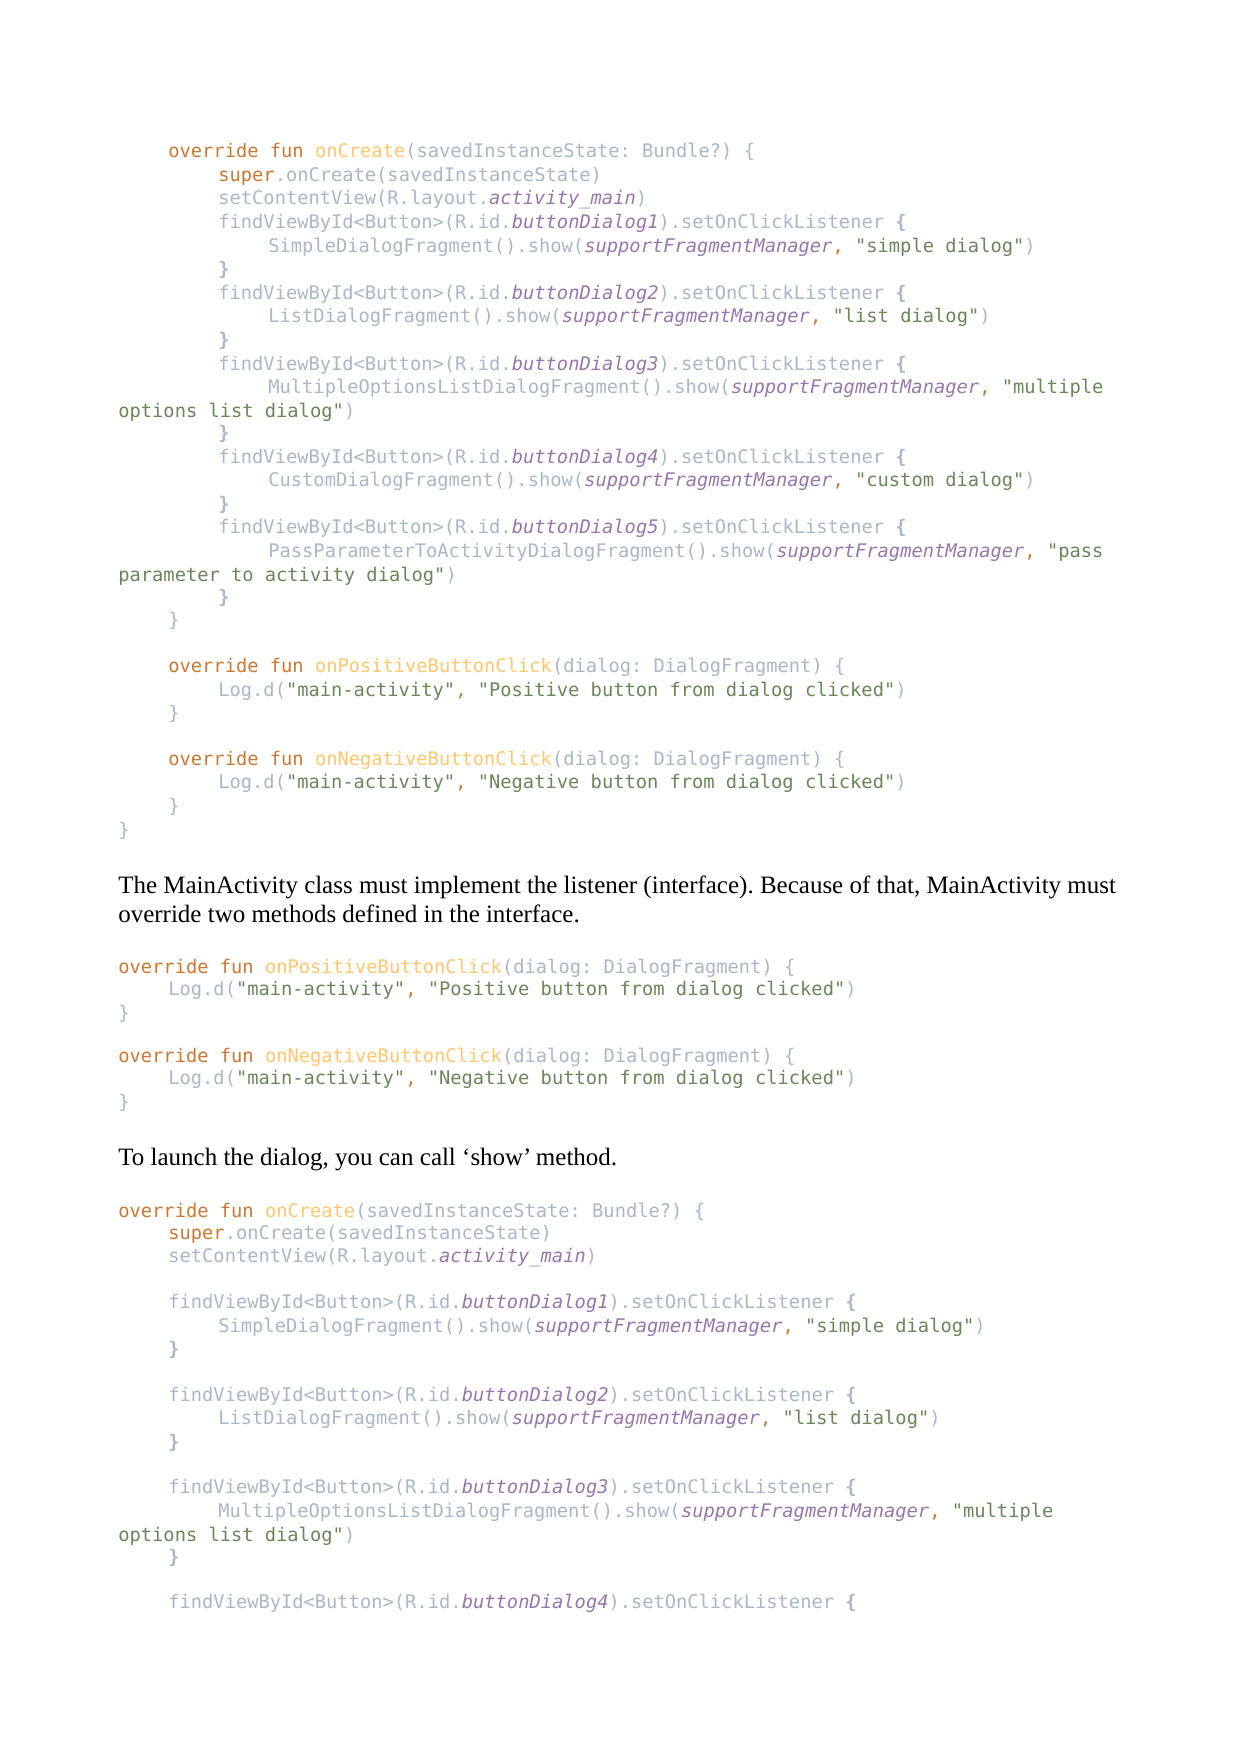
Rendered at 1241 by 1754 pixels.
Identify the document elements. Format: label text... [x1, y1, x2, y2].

text MultipleOptionsListDialogFragment().show(supportFragmentManager, "multiple options list dialog") [118, 1500, 1122, 1546]
text } [118, 1546, 1122, 1569]
text Log.d("main-activity", "Positive button from dialog clicked") [118, 978, 1122, 1002]
text findViewById<Button>(R.id.buttonDialog4).setOnClickListener { [118, 1591, 1122, 1615]
text findViewById<Button>(R.id.buttonDialog1).setOnClickListener { [118, 1291, 1122, 1314]
text SimpleDialogFragment().show(supportFragmentManager, "simple dialog") [118, 1314, 1122, 1338]
text To launch the dialog, you can call ‘show’ method. [118, 1142, 1122, 1171]
text findViewById<Button>(R.id.buttonDialog2).setOnClickListener { [118, 282, 1122, 306]
text Log.d("main-activity", "Positive button from dialog clicked") [118, 678, 1122, 702]
text findViewById<Button>(R.id.buttonDialog3).setOnClickListener { [118, 1477, 1122, 1500]
text setContentView(R.layout.activity_main) [118, 187, 1122, 211]
text } [118, 329, 1122, 353]
text } [118, 1431, 1122, 1455]
text } [118, 1338, 1122, 1362]
text } [118, 609, 1122, 633]
text super.onCreate(savedInstanceState) [118, 1222, 1122, 1245]
text override fun onNegativeButtonClick(dialog: DialogFragment) { [118, 1046, 1122, 1067]
text super.onCreate(savedInstanceState) [118, 164, 1122, 187]
text Log.d("main-activity", "Negative button from dialog clicked") [118, 771, 1122, 795]
text Log.d("main-activity", "Negative button from dialog clicked") [118, 1067, 1122, 1091]
text } [118, 702, 1122, 726]
text override fun onCreate(savedInstanceState: Bundle?) { [118, 140, 1122, 164]
text The MainActivity class must implement the listener (interface). Because of that, MainActivity must override two methods defined in the interface. [118, 870, 1122, 927]
text override fun onPositiveButtonClick(dialog: DialogFragment) { [118, 956, 1122, 978]
text override fun onPositiveButtonClick(dialog: DialogFragment) { [118, 655, 1122, 678]
text setContentView(R.layout.activity_main) [118, 1245, 1122, 1269]
text } [118, 493, 1122, 517]
text } [118, 1002, 1122, 1024]
text } [118, 795, 1122, 819]
text PassParameterToActivityDialogFragment().show(supportFragmentManager, "pass parameter to activity dialog") [118, 540, 1122, 586]
text ListDialogFragment().show(supportFragmentManager, "list dialog") [118, 1407, 1122, 1431]
text } [118, 819, 1122, 841]
text override fun onNegativeButtonClick(dialog: DialogFragment) { [118, 748, 1122, 771]
text findViewById<Button>(R.id.buttonDialog3).setOnClickListener { [118, 353, 1122, 376]
text ListDialogFragment().show(supportFragmentManager, "list dialog") [118, 306, 1122, 329]
text findViewById<Button>(R.id.buttonDialog4).setOnClickListener { [118, 446, 1122, 469]
text findViewById<Button>(R.id.buttonDialog2).setOnClickListener { [118, 1384, 1122, 1407]
text MultipleOptionsListDialogFragment().show(supportFragmentManager, "multiple options list dialog") [118, 376, 1122, 422]
text } [118, 422, 1122, 446]
text } [118, 586, 1122, 609]
text override fun onCreate(savedInstanceState: Bundle?) { [118, 1200, 1122, 1222]
text } [118, 258, 1122, 282]
text findViewById<Button>(R.id.buttonDialog1).setOnClickListener { [118, 211, 1122, 234]
text findViewById<Button>(R.id.buttonDialog5).setOnClickListener { [118, 517, 1122, 540]
text SimpleDialogFragment().show(supportFragmentManager, "simple dialog") [118, 234, 1122, 258]
text CustomDialogFragment().show(supportFragmentManager, "custom dialog") [118, 469, 1122, 493]
text } [118, 1091, 1122, 1113]
